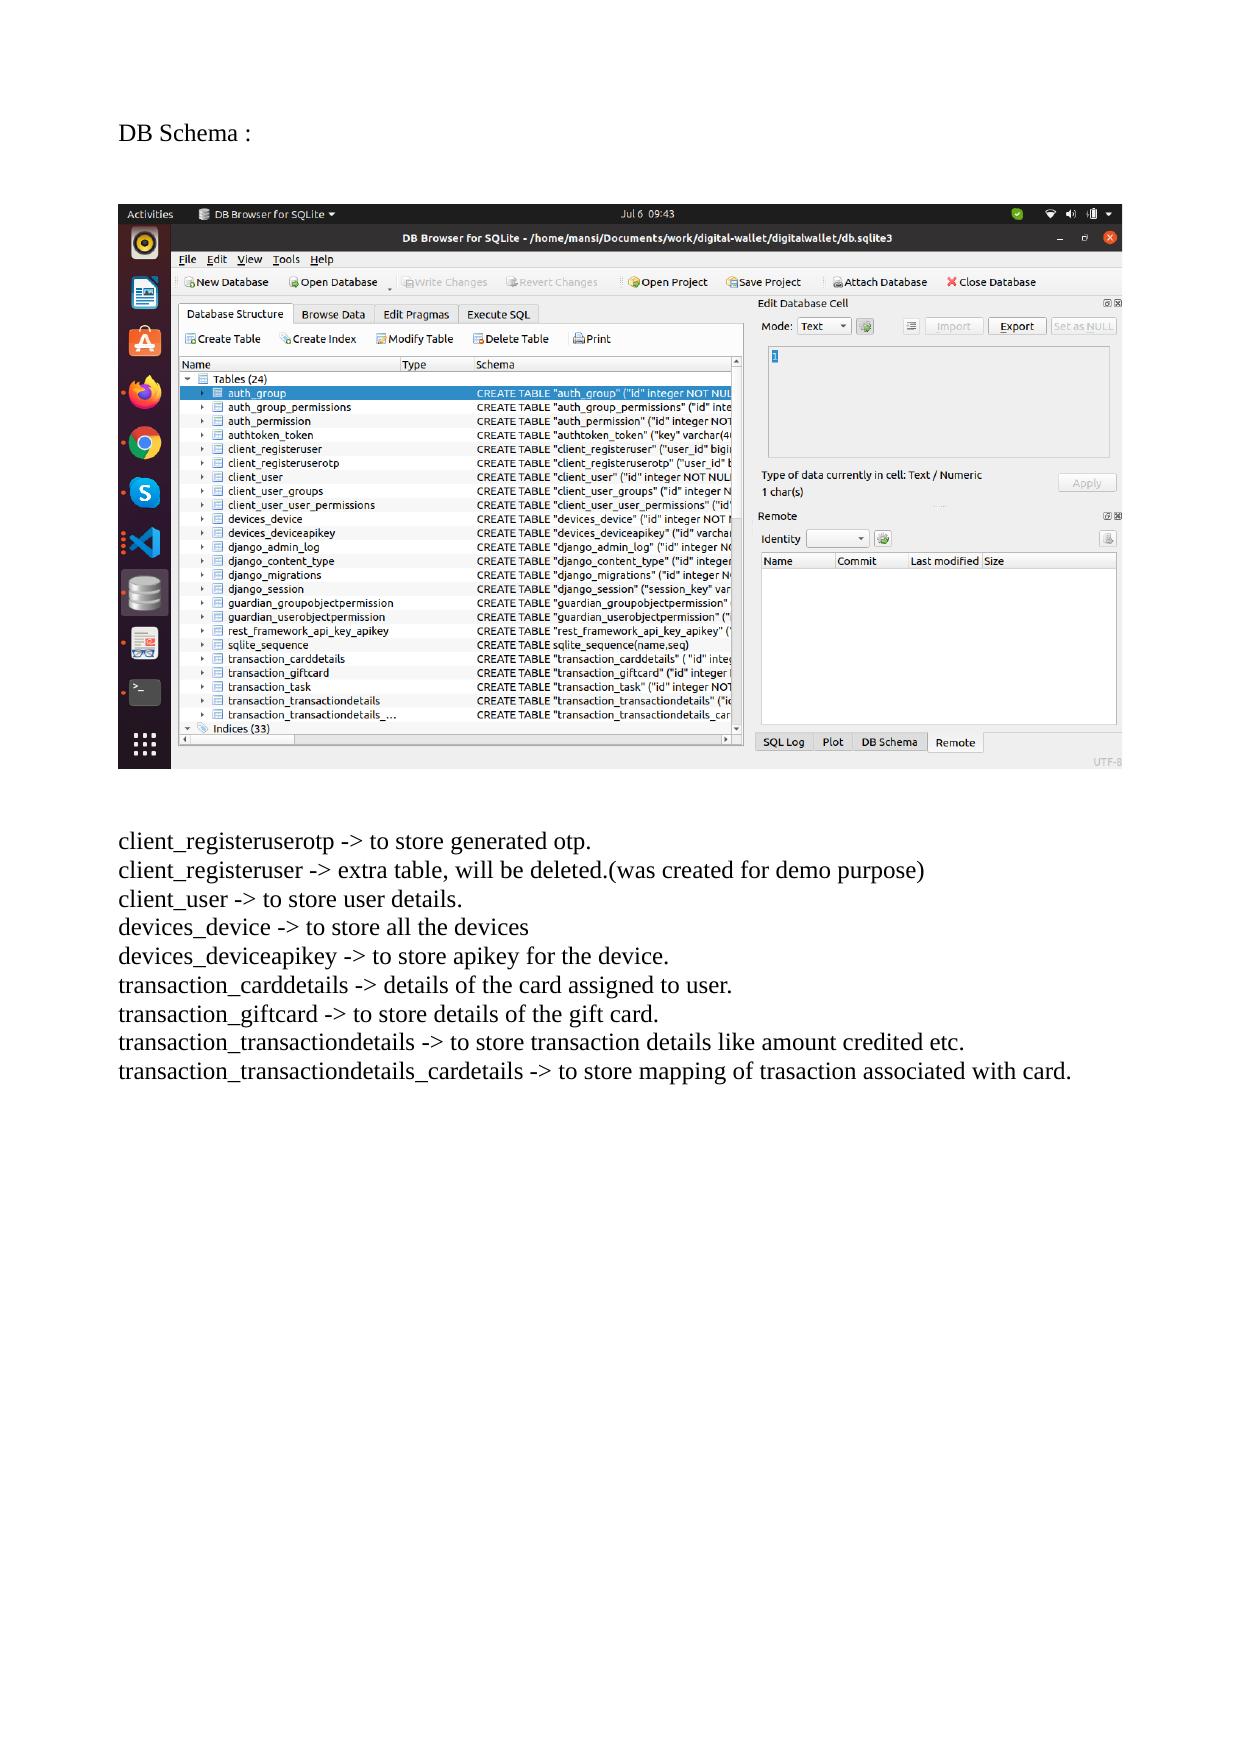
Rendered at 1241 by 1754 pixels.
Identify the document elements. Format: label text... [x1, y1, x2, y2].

text client_registeruser -> extra table, will be deleted.(was created for demo purpose) [118, 855, 1122, 884]
picture [118, 204, 1123, 769]
text client_registeruserotp -> to store generated otp. [118, 826, 1122, 855]
text transaction_carddetails -> details of the card assigned to user. [118, 970, 1122, 999]
text transaction_transactiondetails_cardetails -> to store mapping of trasaction associated with card. [118, 1056, 1122, 1085]
text devices_device -> to store all the devices [118, 912, 1122, 941]
text transaction_transactiondetails -> to store transaction details like amount credited etc. [118, 1027, 1122, 1056]
text client_user -> to store user details. [118, 884, 1122, 912]
text transaction_giftcard -> to store details of the gift card. [118, 999, 1122, 1027]
text devices_deviceapikey -> to store apikey for the device. [118, 941, 1122, 970]
text DB Schema : [118, 118, 1122, 147]
